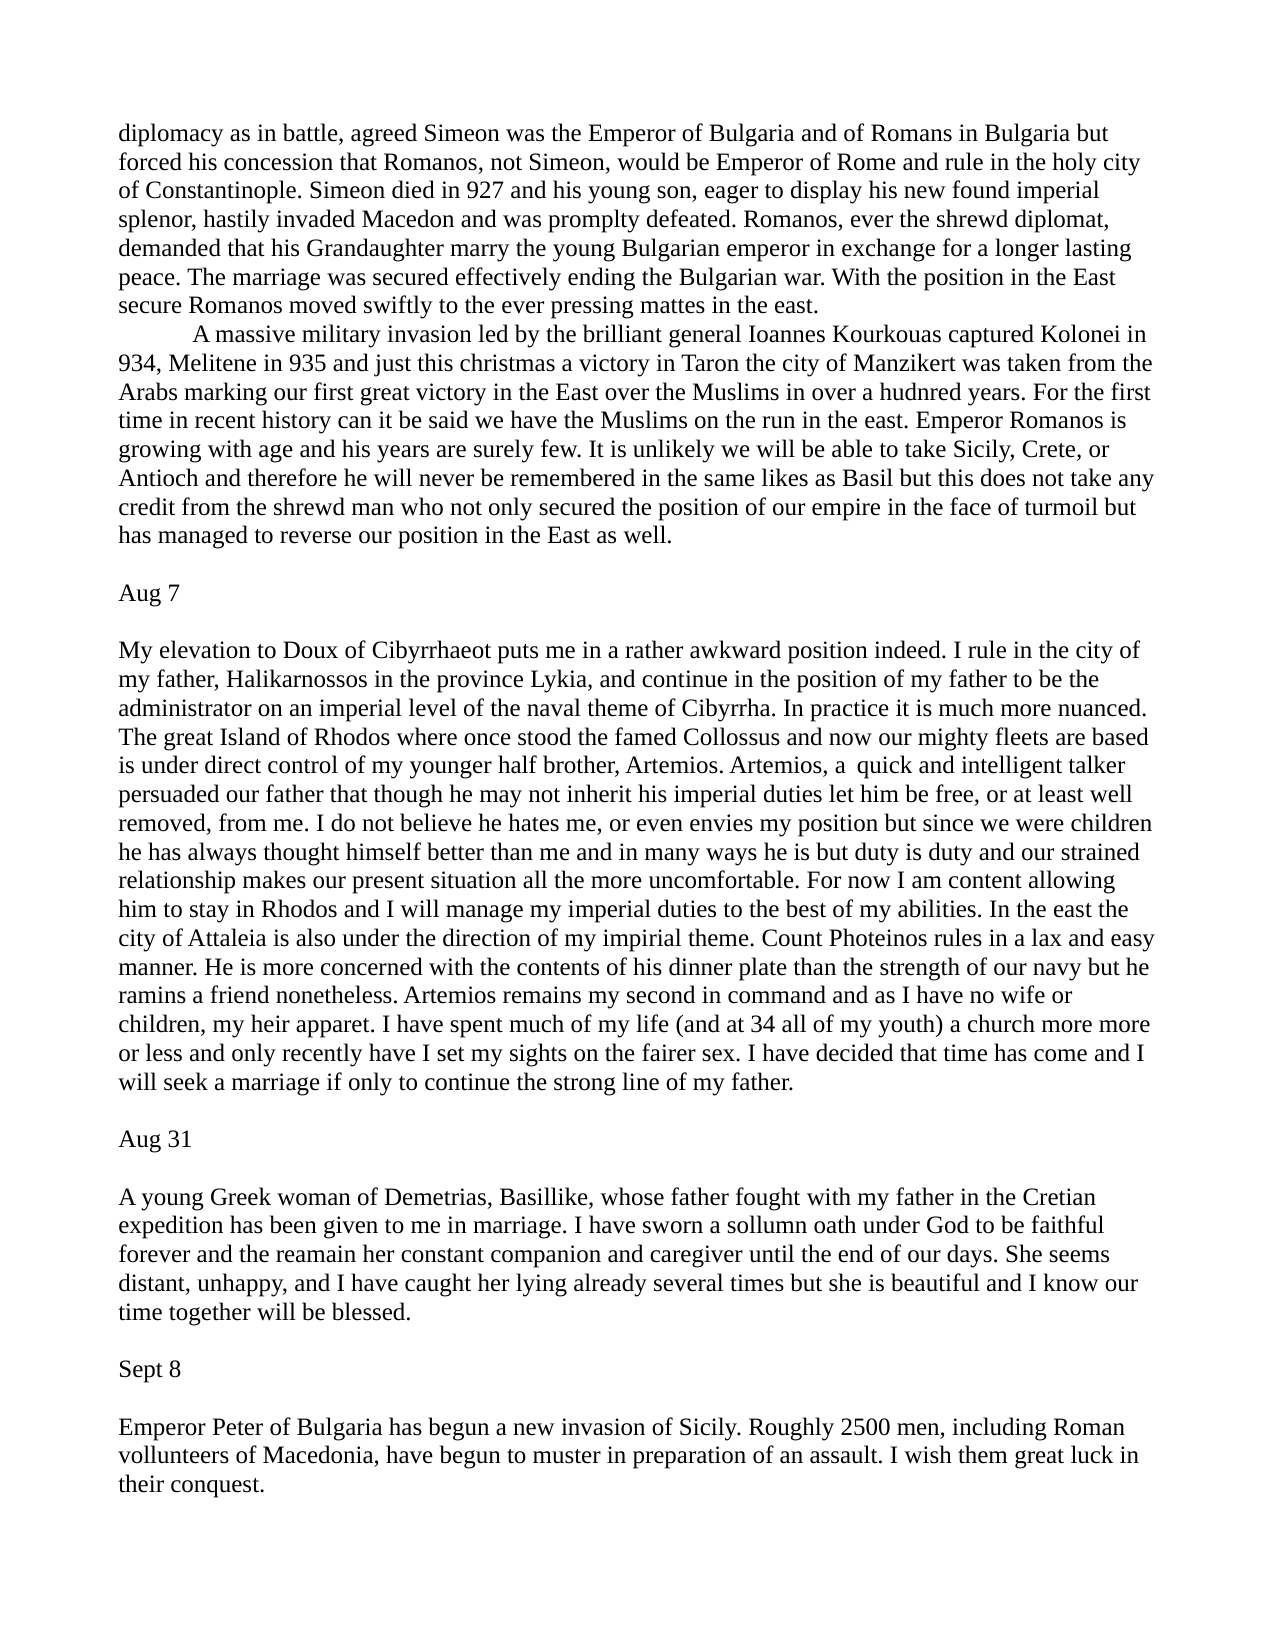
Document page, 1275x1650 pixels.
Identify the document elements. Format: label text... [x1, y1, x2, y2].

text My elevation to Doux of Cibyrrhaeot puts me in a rather awkward position indeed. I rule in the city of my father, Halikarnossos in the province Lykia, and continue in the position of my father to be the administrator on an imperial level of the naval theme of Cibyrrha. In practice it is much more nuanced. The great Island of Rhodos where once stood the famed Collossus and now our mighty fleets are based is under direct control of my younger half brother, Artemios. Artemios, a quick and intelligent talker persuaded our father that though he may not inherit his imperial duties let him be free, or at least well removed, from me. I do not believe he hates me, or even envies my position but since we were children he has always thought himself better than me and in many ways he is but duty is duty and our strained relationship makes our present situation all the more uncomfortable. For now I am content allowing him to stay in Rhodos and I will manage my imperial duties to the best of my abilities. In the east the city of Attaleia is also under the direction of my impirial theme. Count Photeinos rules in a lax and easy manner. He is more concerned with the contents of his dinner plate than the strength of our navy but he ramins a friend nonetheless. Artemios remains my second in command and as I have no wife or children, my heir apparet. I have spent much of my life (and at 34 all of my youth) a church more more or less and only recently have I set my sights on the fairer sex. I have decided that time has come and I will seek a marriage if only to continue the strong line of my father. [118, 636, 1157, 1096]
text A young Greek woman of Demetrias, Basillike, whose father fought with my father in the Cretian expedition has been given to me in marriage. I have sworn a sollumn oath under God to be faithful forever and the reamain her constant companion and caregiver until the end of our days. She seems distant, unhappy, and I have caught her lying already several times but she is beautiful and I know our time together will be blessed. [118, 1182, 1157, 1326]
text Aug 31 [118, 1124, 1157, 1153]
text Aug 7 [118, 578, 1157, 607]
text diplomacy as in battle, agreed Simeon was the Emperor of Bulgaria and of Romans in Bulgaria but forced his concession that Romanos, not Simeon, would be Emperor of Rome and rule in the holy city of Constantinople. Simeon died in 927 and his young son, eager to display his new found imperial splenor, hastily invaded Macedon and was promplty defeated. Romanos, ever the shrewd diplomat, demanded that his Grandaughter marry the young Bulgarian emperor in exchange for a longer lasting peace. The marriage was secured effectively ending the Bulgarian war. With the position in the East secure Romanos moved swiftly to the ever pressing mattes in the east. [118, 118, 1157, 319]
text Sept 8 [118, 1354, 1157, 1383]
text A massive military invasion led by the brilliant general Ioannes Kourkouas captured Kolonei in 934, Melitene in 935 and just this christmas a victory in Taron the city of Manzikert was taken from the Arabs marking our first great victory in the East over the Muslims in over a hudnred years. For the first time in recent history can it be said we have the Muslims on the run in the east. Emperor Romanos is growing with age and his years are surely few. It is unlikely we will be able to take Sicily, Crete, or Antioch and therefore he will never be remembered in the same likes as Basil but this does not take any credit from the shrewd man who not only secured the position of our empire in the face of turmoil but has managed to reverse our position in the East as well. [118, 319, 1157, 549]
text Emperor Peter of Bulgaria has begun a new invasion of Sicily. Roughly 2500 men, including Roman vollunteers of Macedonia, have begun to muster in preparation of an assault. I wish them great luck in their conquest. [118, 1412, 1157, 1498]
